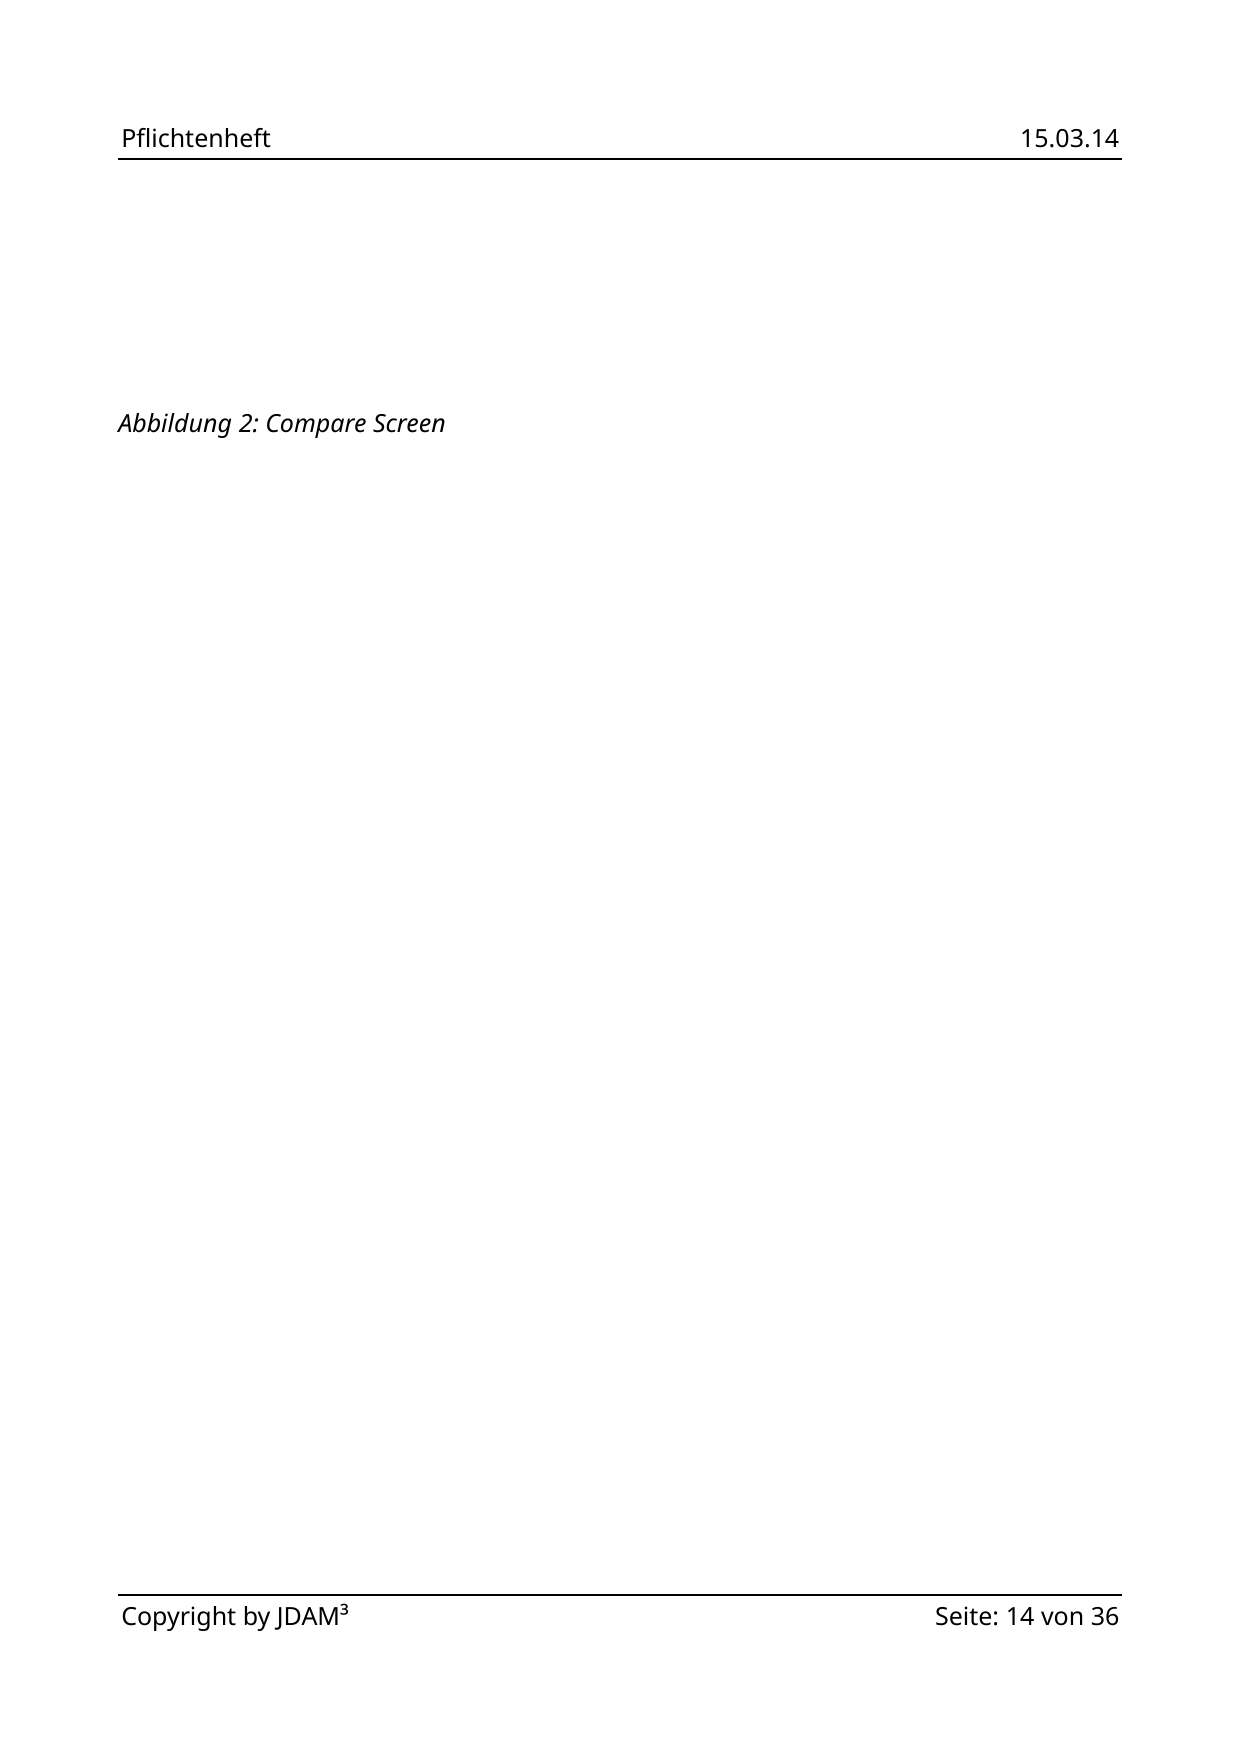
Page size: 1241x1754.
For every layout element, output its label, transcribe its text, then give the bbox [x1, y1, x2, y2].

text Abbildung 2: Compare Screen [118, 406, 1122, 440]
